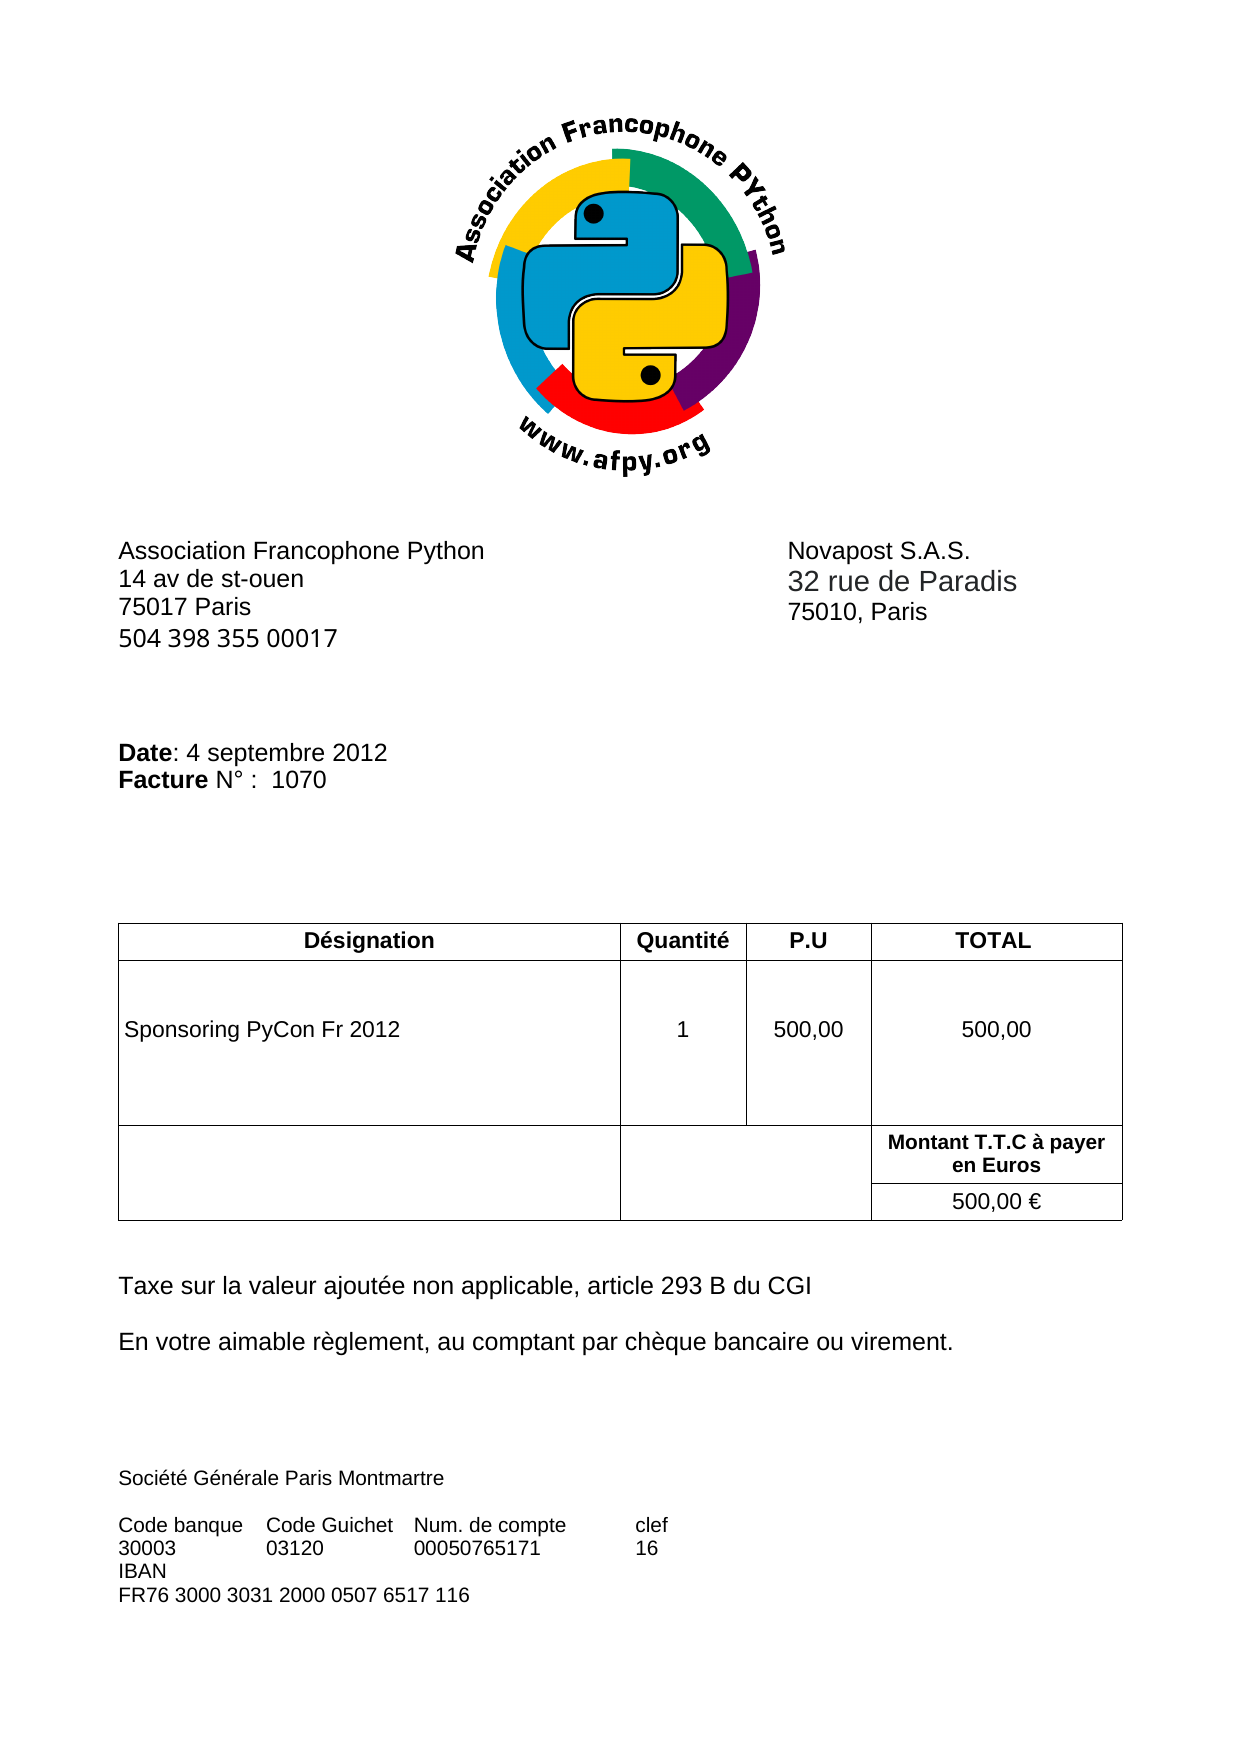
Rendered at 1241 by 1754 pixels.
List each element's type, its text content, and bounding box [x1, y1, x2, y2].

table_header Association Francophone Python 14 av de st-ouen 75017 Paris 504 398 355 00017 [118, 537, 535, 655]
table_cell 1 [621, 961, 746, 1125]
text Société Générale Paris Montmartre [118, 1467, 1122, 1490]
table_cell Sponsoring PyCon Fr 2012 [119, 961, 620, 1125]
text Date: 4 septembre 2012 [118, 738, 1122, 766]
text Facture N° : 1070 [118, 766, 1122, 794]
table_header Désignation [119, 924, 620, 959]
table_header P.U [747, 924, 871, 959]
text 30003 03120 00050765171 16 [118, 1537, 1122, 1560]
table_cell 500,00 [747, 961, 871, 1125]
text En votre aimable règlement, au comptant par chèque bancaire ou virement. [118, 1327, 1122, 1355]
table_header Novapost S.A.S. 32 rue de Paradis 75010, Paris [787, 537, 1122, 655]
table_header [119, 1126, 620, 1220]
table_header Quantité [621, 924, 746, 959]
table_cell 500,00 [872, 961, 1122, 1125]
text Code banque Code Guichet Num. de compte clef [118, 1513, 1122, 1537]
table_header [535, 537, 787, 655]
table_header Montant T.T.C à payer en Euros [872, 1126, 1122, 1183]
text FR76 3000 3031 2000 0507 6517 116 [118, 1583, 1122, 1606]
text Taxe sur la valeur ajoutée non applicable, article 293 B du CGI [118, 1272, 1122, 1299]
text IBAN [118, 1560, 1122, 1583]
picture [455, 118, 785, 477]
table_cell 500,00 € [872, 1184, 1122, 1220]
table_header [621, 1126, 871, 1220]
table_header TOTAL [872, 924, 1122, 959]
